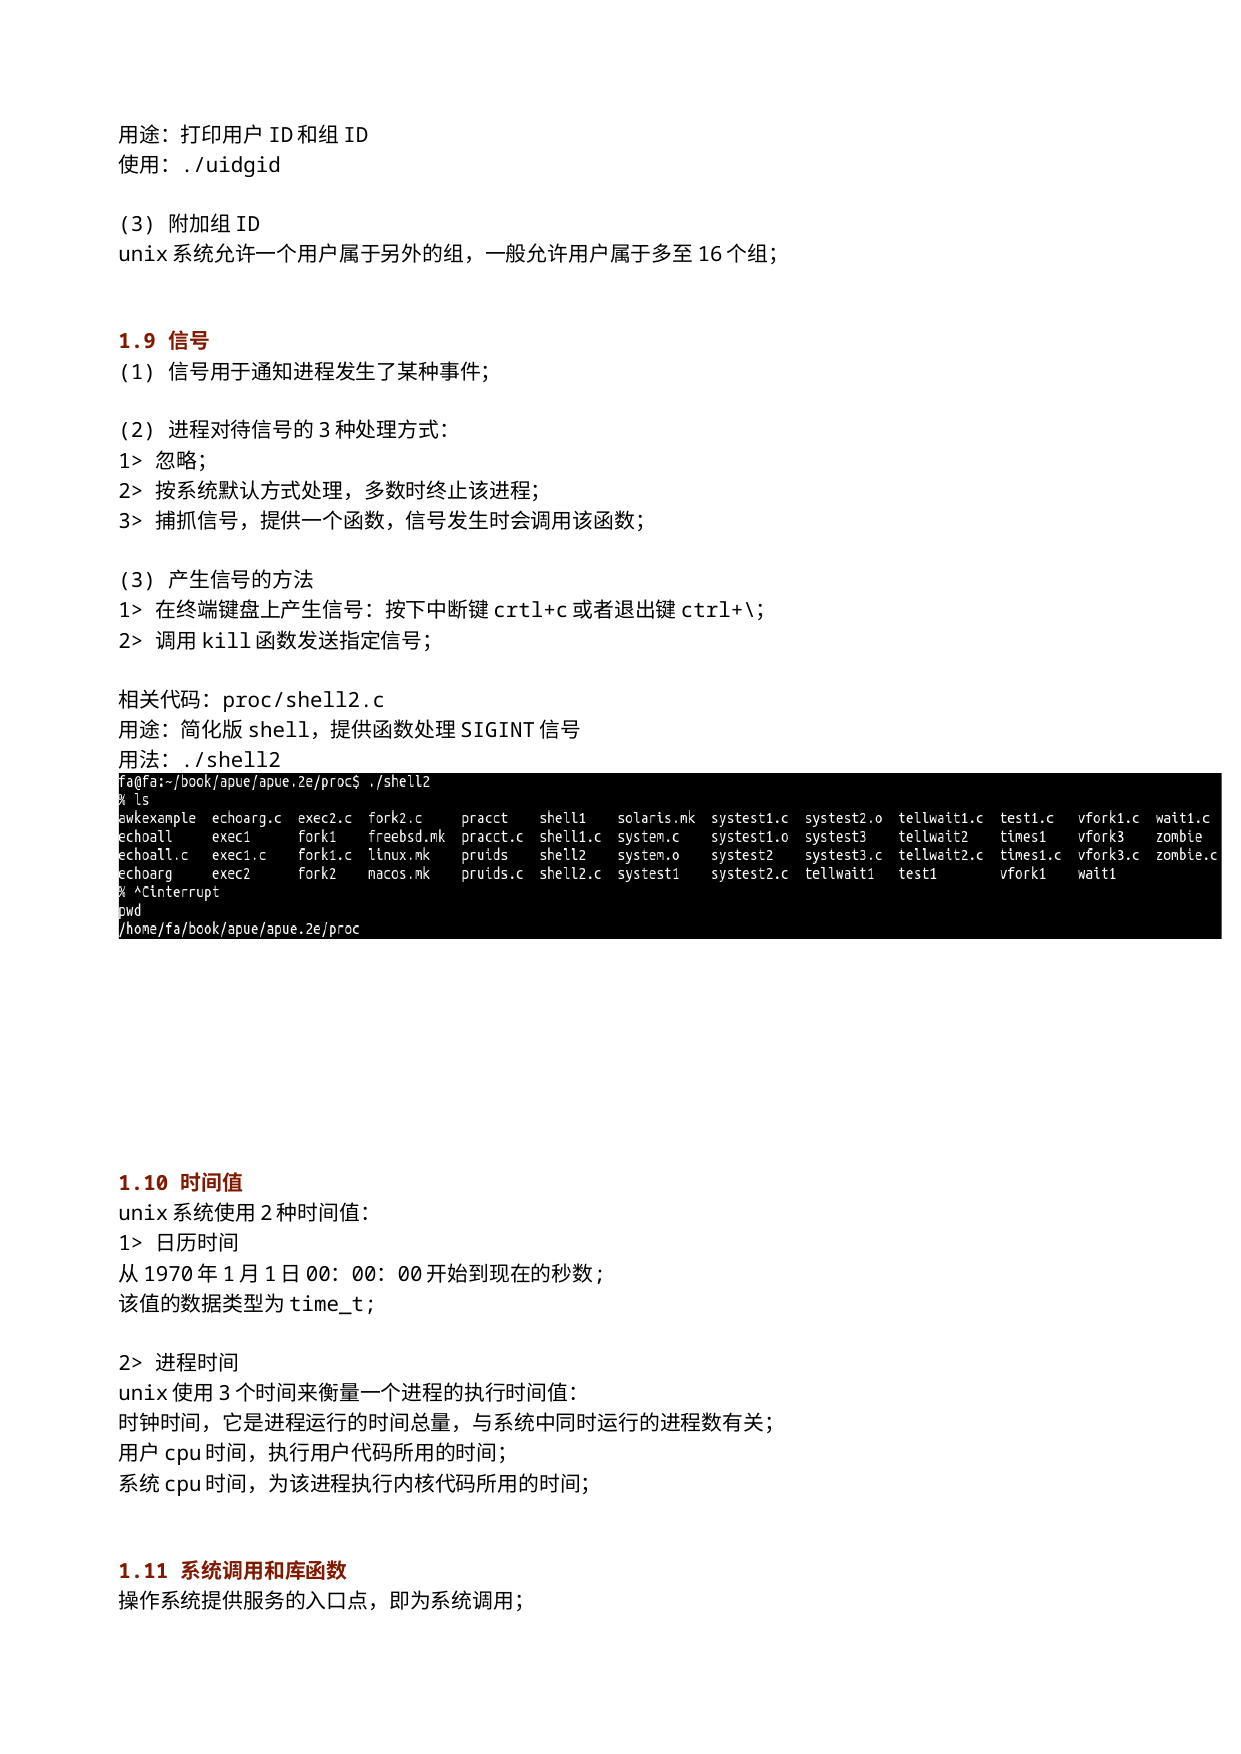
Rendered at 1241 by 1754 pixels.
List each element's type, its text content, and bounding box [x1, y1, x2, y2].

text 1> 日历时间 [118, 1226, 1122, 1257]
text 用途：简化版shell，提供函数处理SIGINT信号 [118, 713, 1122, 743]
text 时钟时间，它是进程运行的时间总量，与系统中同时运行的进程数有关； [118, 1406, 1122, 1437]
text 从1970年1月1日00：00：00开始到现在的秒数; [118, 1257, 1122, 1287]
text 1> 忽略； [118, 444, 1122, 474]
picture [118, 773, 1222, 939]
text 3> 捕抓信号，提供一个函数，信号发生时会调用该函数； [118, 505, 1122, 535]
text 1.11 系统调用和库函数 [118, 1554, 1122, 1584]
text 2> 调用kill函数发送指定信号； [118, 624, 1122, 654]
text 系统cpu时间，为该进程执行内核代码所用的时间； [118, 1467, 1122, 1497]
text unix使用3个时间来衡量一个进程的执行时间值： [118, 1376, 1122, 1406]
text 2> 按系统默认方式处理，多数时终止该进程； [118, 474, 1122, 505]
text (1) 信号用于通知进程发生了某种事件； [118, 355, 1122, 385]
text 1.10 时间值 [118, 1166, 1122, 1196]
text unix系统使用2种时间值： [118, 1196, 1122, 1226]
text 用法：./shell2 [118, 743, 1122, 773]
text 2> 进程时间 [118, 1346, 1122, 1376]
text 操作系统提供服务的入口点，即为系统调用； [118, 1584, 1122, 1615]
text (3) 产生信号的方法 [118, 563, 1122, 594]
text unix系统允许一个用户属于另外的组，一般允许用户属于多至16个组； [118, 237, 1122, 268]
text (2) 进程对待信号的3种处理方式： [118, 414, 1122, 444]
text (3) 附加组ID [118, 207, 1122, 237]
text 1.9 信号 [118, 325, 1122, 355]
text 该值的数据类型为time_t; [118, 1287, 1122, 1317]
text 用户cpu时间，执行用户代码所用的时间； [118, 1437, 1122, 1467]
text 1> 在终端键盘上产生信号：按下中断键crtl+c或者退出键ctrl+\； [118, 594, 1122, 624]
text 相关代码：proc/shell2.c [118, 683, 1122, 713]
text 用途：打印用户ID和组ID [118, 118, 1122, 148]
text 使用：./uidgid [118, 148, 1122, 179]
